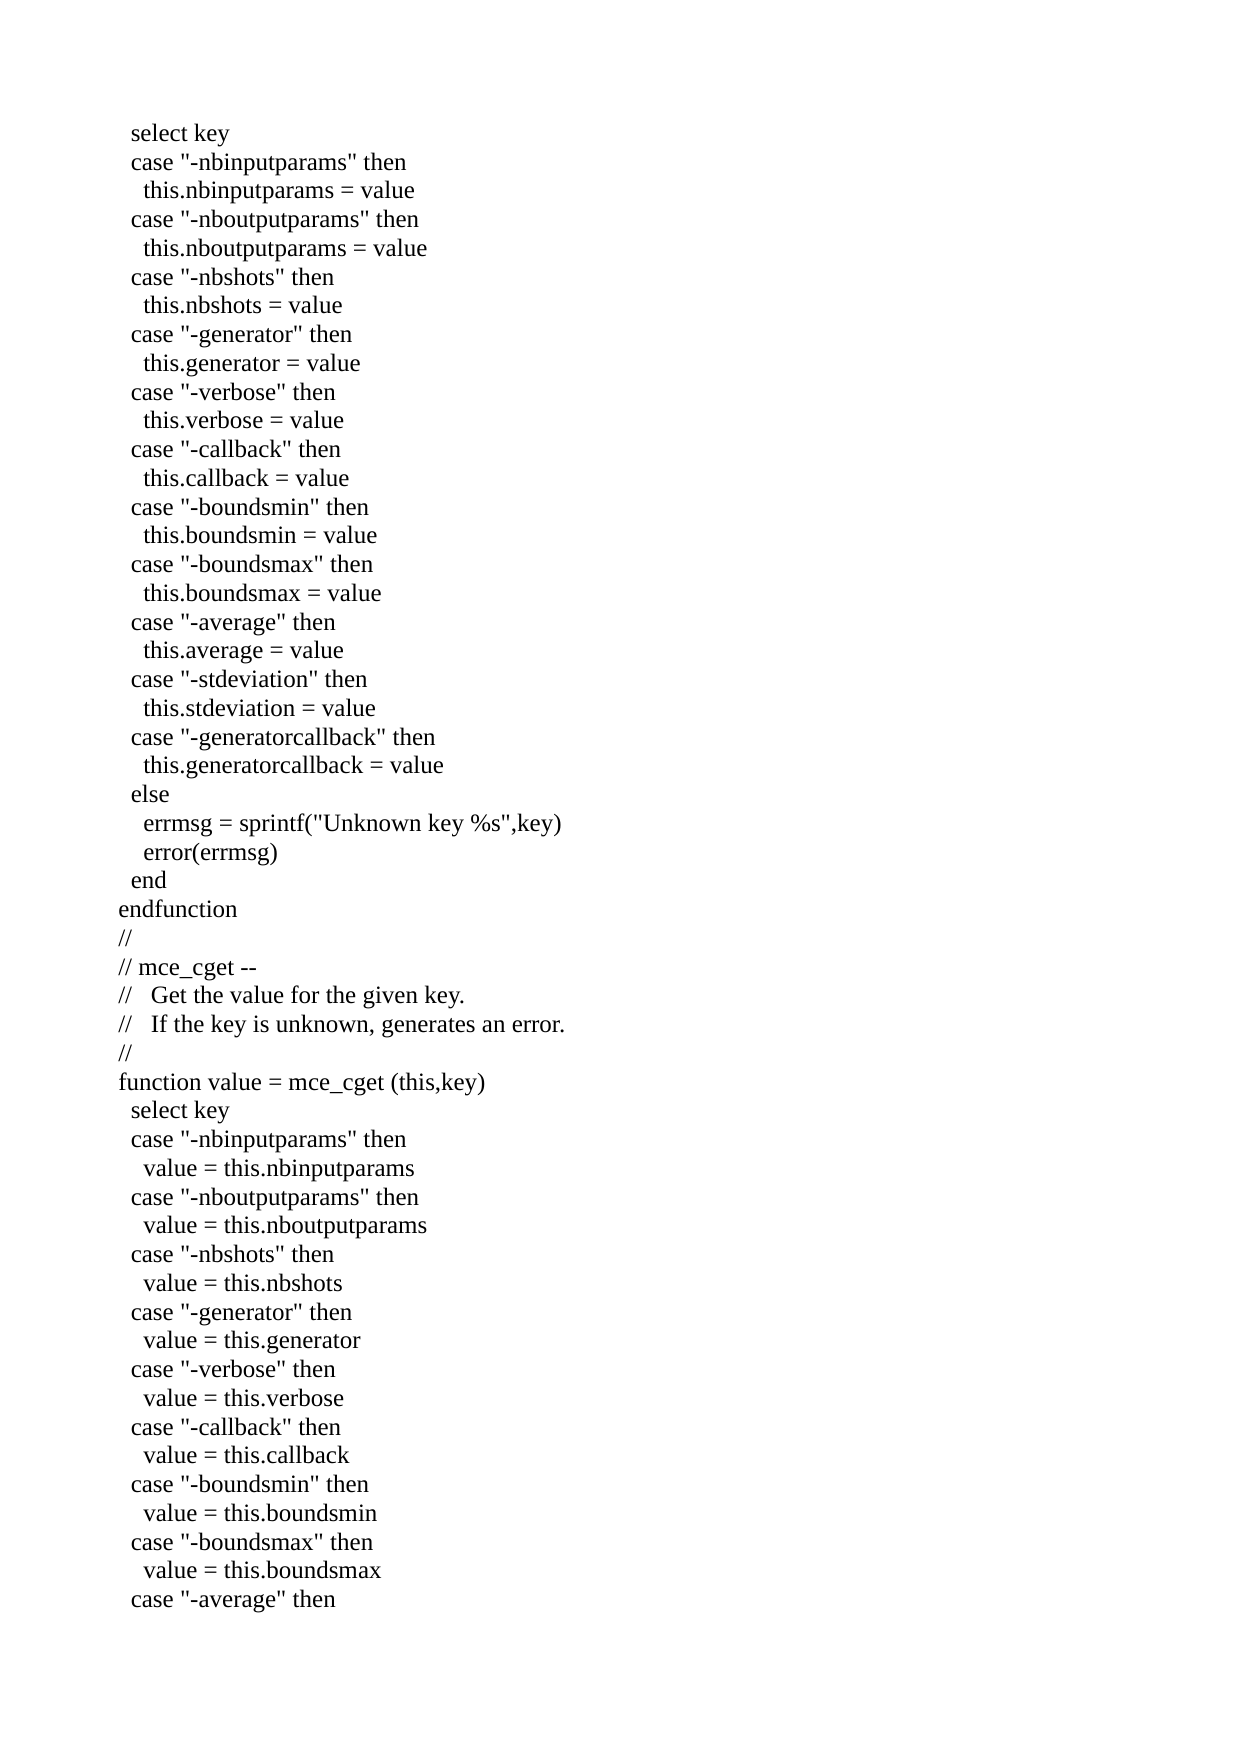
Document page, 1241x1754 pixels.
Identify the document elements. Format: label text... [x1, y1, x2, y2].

text this.generatorcallback = value [118, 751, 1122, 779]
text case "-nboutputparams" then [118, 1182, 1122, 1211]
text endfunction [118, 894, 1122, 923]
text case "-average" then [118, 1584, 1122, 1613]
text this.verbose = value [118, 406, 1122, 434]
text this.callback = value [118, 463, 1122, 492]
text case "-generator" then [118, 319, 1122, 348]
text case "-verbose" then [118, 1354, 1122, 1383]
text this.generator = value [118, 348, 1122, 377]
text select key [118, 1096, 1122, 1124]
text case "-nboutputparams" then [118, 204, 1122, 233]
text // [118, 1038, 1122, 1067]
text case "-boundsmin" then [118, 492, 1122, 521]
text end [118, 866, 1122, 894]
text // mce_cget -- [118, 952, 1122, 981]
text this.nboutputparams = value [118, 233, 1122, 262]
text function value = mce_cget (this,key) [118, 1067, 1122, 1096]
text case "-nbinputparams" then [118, 147, 1122, 176]
text value = this.generator [118, 1326, 1122, 1354]
text case "-generator" then [118, 1297, 1122, 1326]
text value = this.boundsmax [118, 1556, 1122, 1584]
text errmsg = sprintf("Unknown key %s",key) [118, 808, 1122, 837]
text case "-boundsmax" then [118, 549, 1122, 578]
text value = this.boundsmin [118, 1498, 1122, 1527]
text case "-stdeviation" then [118, 664, 1122, 693]
text // If the key is unknown, generates an error. [118, 1009, 1122, 1038]
text case "-boundsmax" then [118, 1527, 1122, 1556]
text this.boundsmax = value [118, 578, 1122, 607]
text select key [118, 118, 1122, 147]
text // [118, 923, 1122, 952]
text // Get the value for the given key. [118, 981, 1122, 1009]
text value = this.nboutputparams [118, 1211, 1122, 1239]
text this.stdeviation = value [118, 693, 1122, 722]
text this.nbshots = value [118, 291, 1122, 319]
text this.average = value [118, 636, 1122, 664]
text case "-callback" then [118, 1412, 1122, 1441]
text else [118, 779, 1122, 808]
text case "-verbose" then [118, 377, 1122, 406]
text case "-average" then [118, 607, 1122, 636]
text value = this.nbinputparams [118, 1153, 1122, 1182]
text value = this.callback [118, 1441, 1122, 1469]
text case "-callback" then [118, 434, 1122, 463]
text case "-boundsmin" then [118, 1469, 1122, 1498]
text value = this.verbose [118, 1383, 1122, 1412]
text error(errmsg) [118, 837, 1122, 866]
text this.boundsmin = value [118, 521, 1122, 549]
text case "-nbshots" then [118, 1239, 1122, 1268]
text case "-generatorcallback" then [118, 722, 1122, 751]
text value = this.nbshots [118, 1268, 1122, 1297]
text case "-nbshots" then [118, 262, 1122, 291]
text case "-nbinputparams" then [118, 1124, 1122, 1153]
text this.nbinputparams = value [118, 176, 1122, 204]
